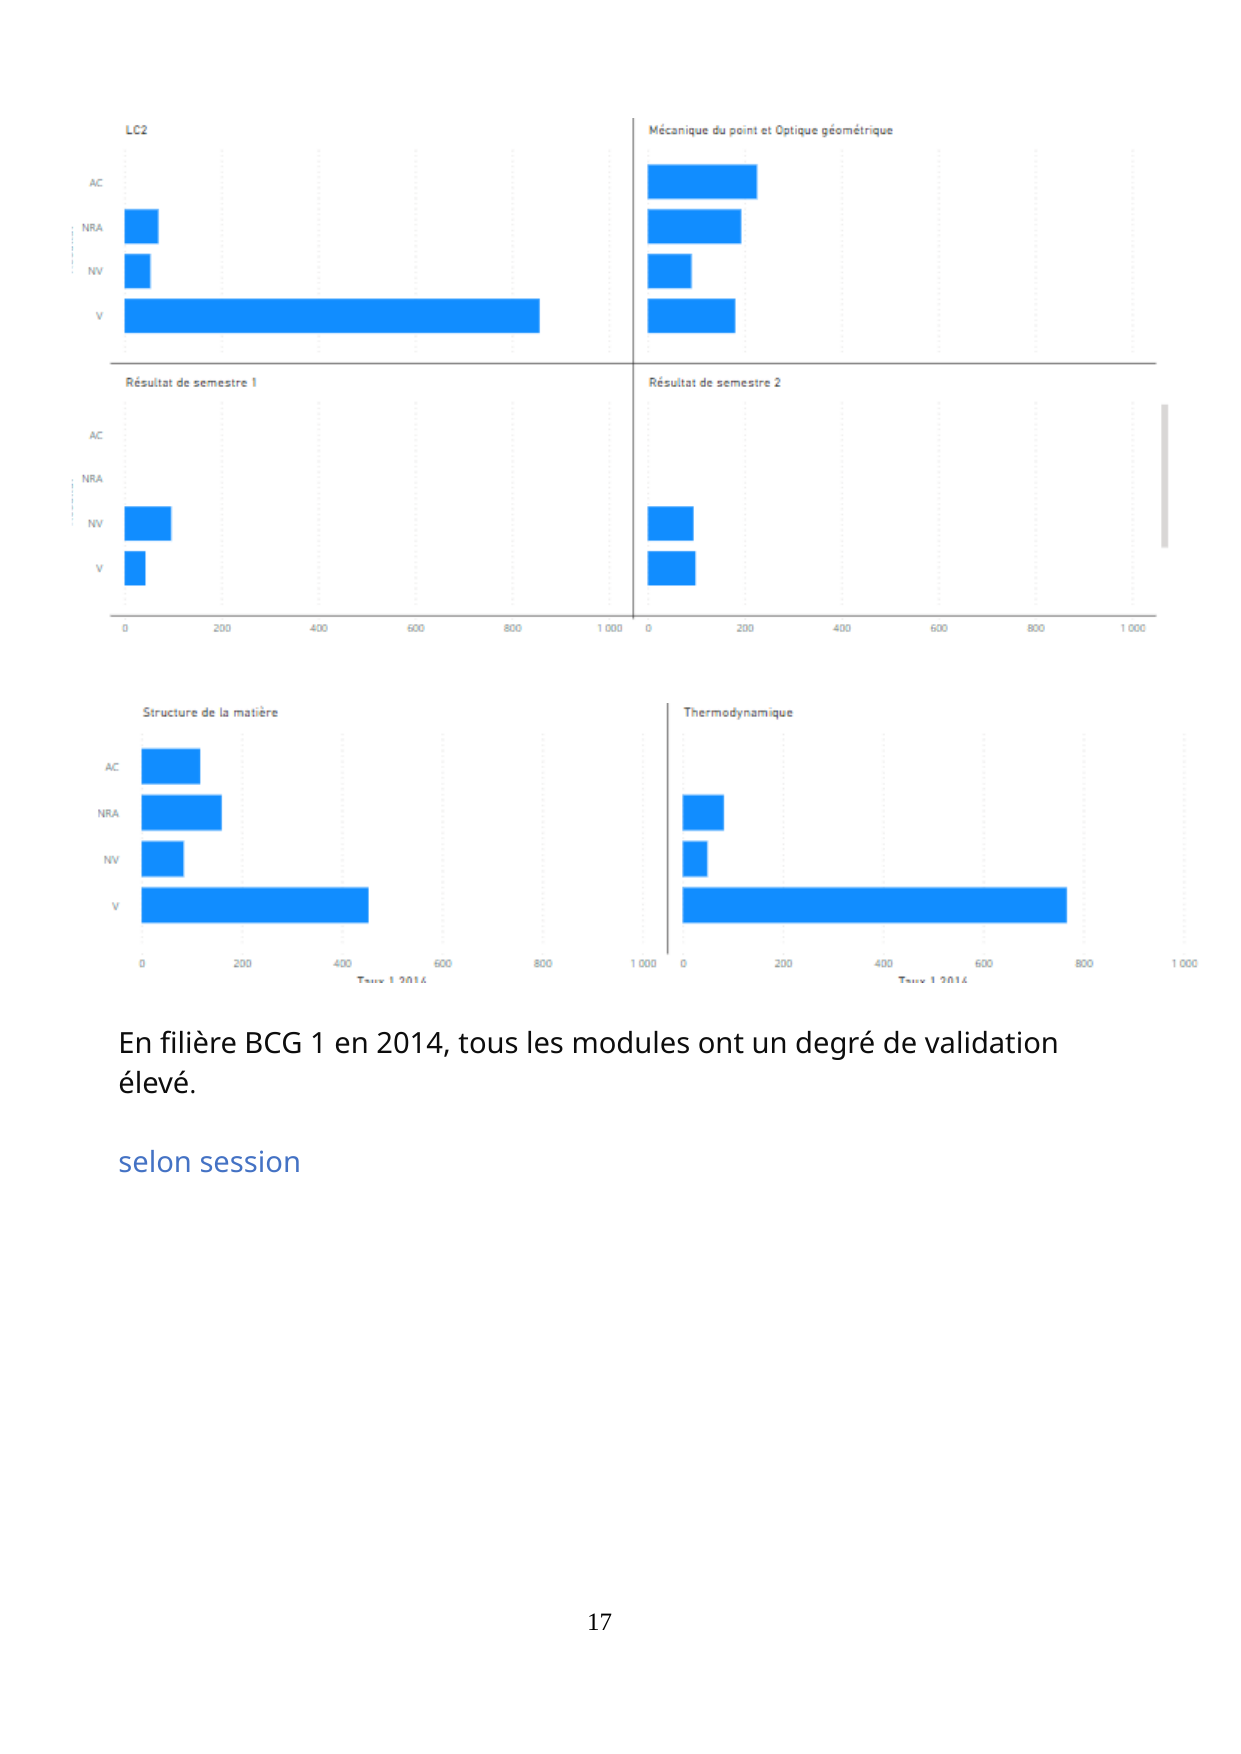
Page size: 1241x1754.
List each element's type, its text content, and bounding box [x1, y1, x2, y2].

text selon session [118, 1141, 1122, 1181]
text En filière BCG 1 en 2014, tous les modules ont un degré de validation élevé. [118, 1022, 1122, 1102]
picture [97, 703, 1210, 983]
picture [71, 118, 1169, 638]
